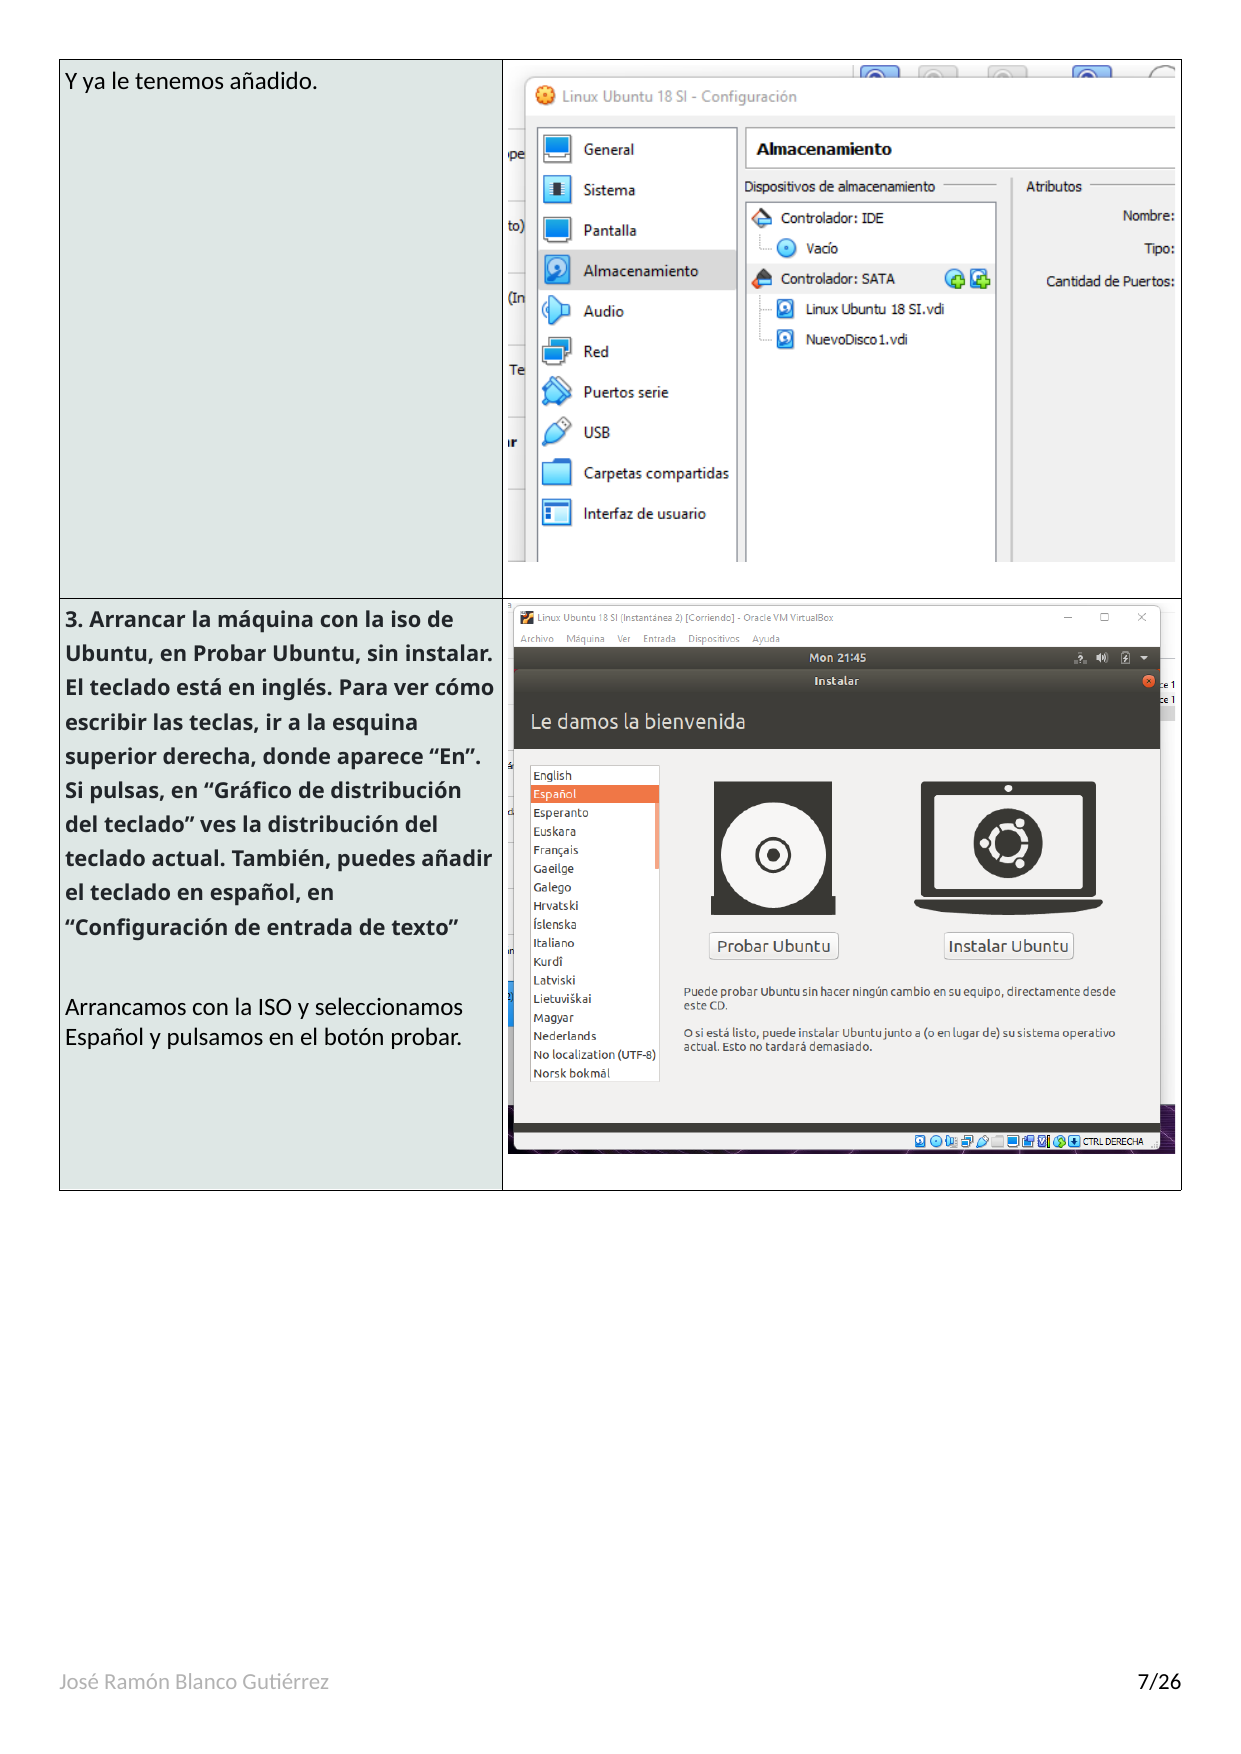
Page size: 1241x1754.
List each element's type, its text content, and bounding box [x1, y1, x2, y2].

picture [508, 603, 1176, 1154]
table_cell Y ya le tenemos añadido. [60, 60, 502, 598]
table_cell [503, 60, 1181, 598]
table_cell 3. Arrancar la máquina con la iso de Ubuntu, en Probar Ubuntu, sin instalar. El teclado está en inglés. Para ver cómo escribir las teclas, ir a la esquina superior derecha, donde aparece “En”. Si pulsas, en “Gráfico de distribución del teclado” ves la distribución del teclado actual. También, puedes añadir el teclado en español, en “Configuración de entrada de texto” Arrancamos con la ISO y seleccionamos Español y pulsamos en el botón probar. [60, 599, 502, 1189]
table_cell [503, 599, 1181, 1189]
picture [508, 65, 1176, 562]
